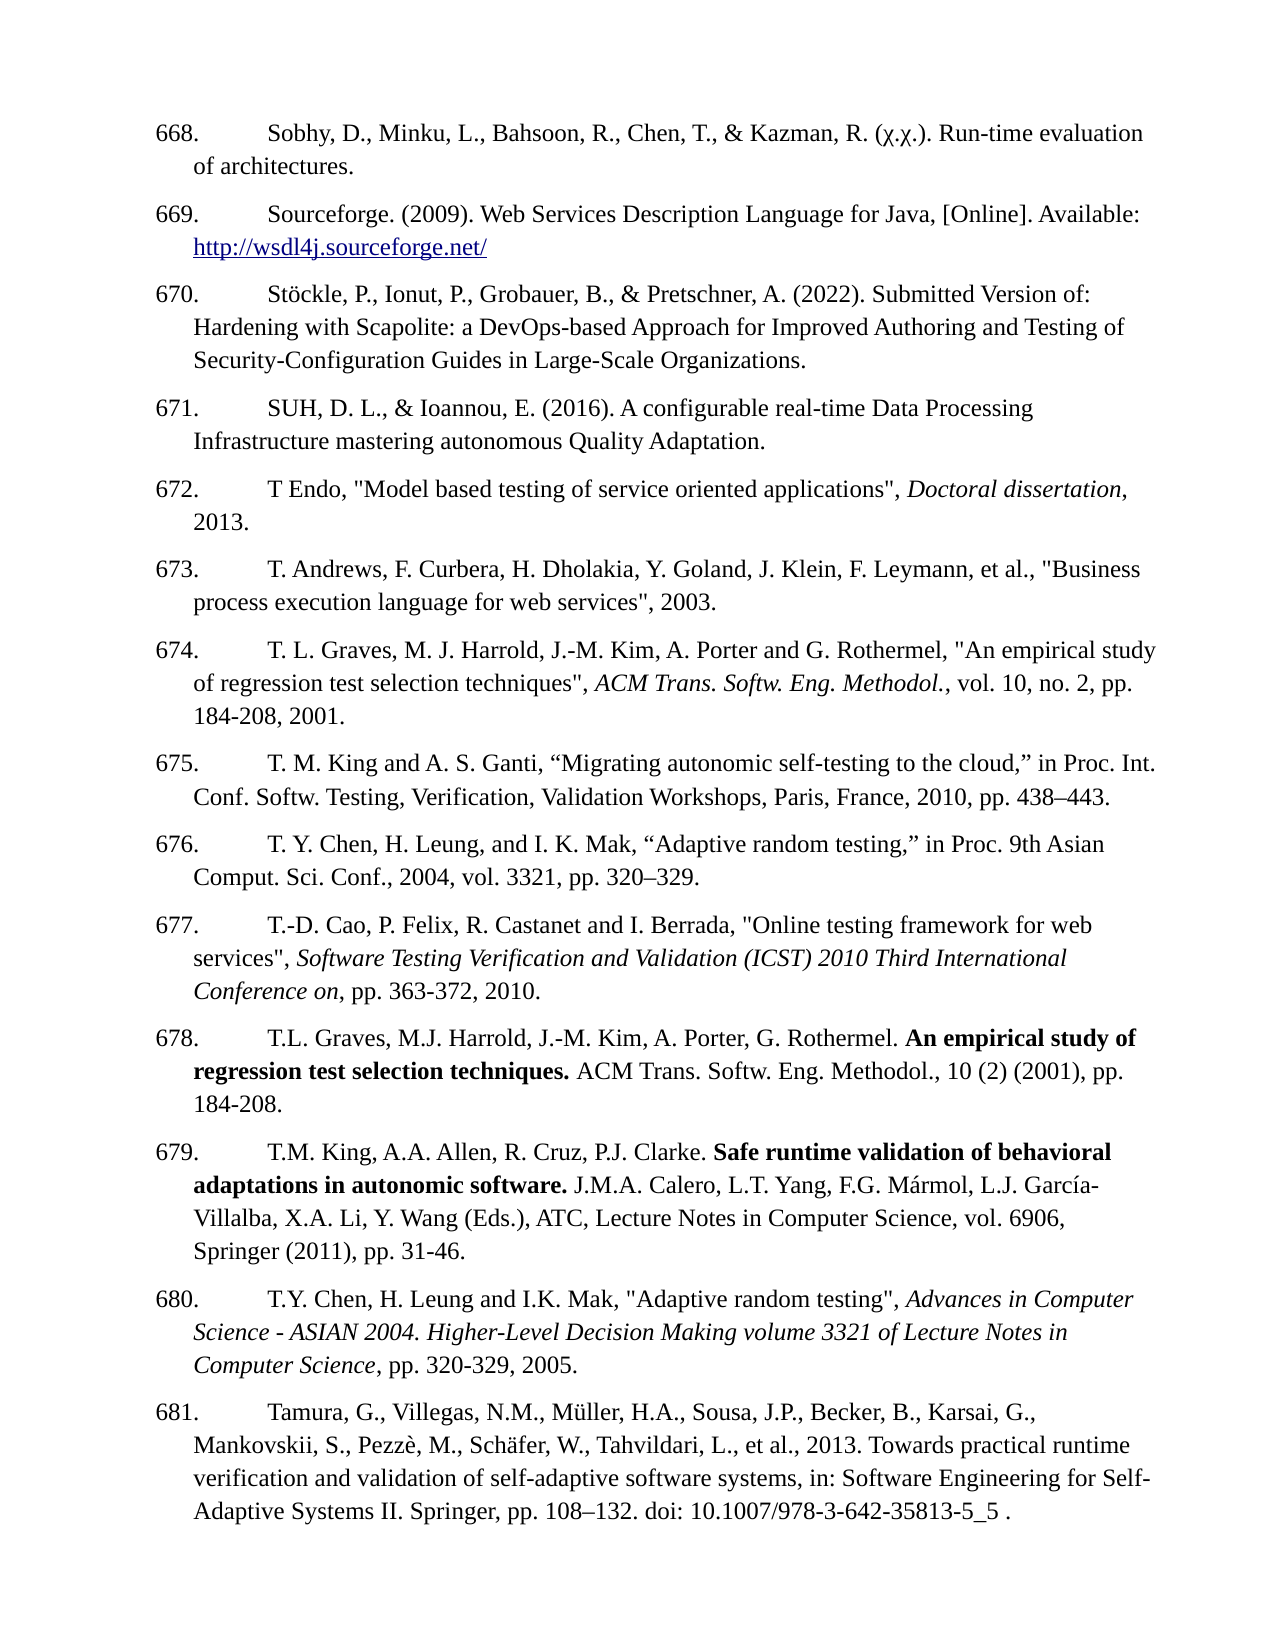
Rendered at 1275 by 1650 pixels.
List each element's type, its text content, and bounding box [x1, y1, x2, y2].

list T.M. King, A.A. Allen, R. Cruz, P.J. Clarke. Safe runtime validation of behavioral adaptations in autonomic software. J.M.A. Calero, L.T. Yang, F.G. Mármol, L.J. García-Villalba, X.A. Li, Y. Wang (Eds.), ATC, Lecture Notes in Computer Science, vol. 6906, Springer (2011), pp. 31-46. [155, 1137, 1157, 1265]
list T. M. King and A. S. Ganti, “Migrating autonomic self-testing to the cloud,” in Proc. Int. Conf. Softw. Testing, Verification, Validation Workshops, Paris, France, 2010, pp. 438–443. [155, 748, 1157, 810]
list T.L. Graves, M.J. Harrold, J.-M. Kim, A. Porter, G. Rothermel. An empirical study of regression test selection techniques. ACM Trans. Softw. Eng. Methodol., 10 (2) (2001), pp. 184-208. [155, 1023, 1157, 1118]
list T. L. Graves, M. J. Harrold, J.-M. Kim, A. Porter and G. Rothermel, "An empirical study of regression test selection techniques", ACM Trans. Softw. Eng. Methodol., vol. 10, no. 2, pp. 184-208, 2001. [155, 635, 1157, 730]
list Sourceforge. (2009). Web Services Description Language for Java, [Online]. Available: http://wsdl4j.sourceforge.net/ [155, 199, 1157, 261]
list Sobhy, D., Minku, L., Bahsoon, R., Chen, T., & Kazman, R. (χ.χ.). Run-time evaluation of architectures. [155, 118, 1157, 180]
list SUH, D. L., & Ioannou, E. (2016). A configurable real-time Data Processing Infrastructure mastering autonomous Quality Adaptation. [155, 393, 1157, 455]
list T Endo, "Model based testing of service oriented applications", Doctoral dissertation, 2013. [155, 474, 1157, 535]
list T. Andrews, F. Curbera, H. Dholakia, Y. Goland, J. Klein, F. Leymann, et al., "Business process execution language for web services", 2003. [155, 554, 1157, 616]
list Tamura, G., Villegas, N.M., Müller, H.A., Sousa, J.P., Becker, B., Karsai, G., Mankovskii, S., Pezzè, M., Schäfer, W., Tahvildari, L., et al., 2013. Towards practical runtime verification and validation of self-adaptive software systems, in: Software Engineering for Self-Adaptive Systems II. Springer, pp. 108–132. doi: 10.1007/978-3-642-35813-5_5 . [155, 1397, 1157, 1525]
list T. Y. Chen, H. Leung, and I. K. Mak, “Adaptive random testing,” in Proc. 9th Asian Comput. Sci. Conf., 2004, vol. 3321, pp. 320–329. [155, 829, 1157, 891]
list Stöckle, P., Ionut, P., Grobauer, B., & Pretschner, A. (2022). Submitted Version of: Hardening with Scapolite: a DevOps-based Approach for Improved Authoring and Testing of Security-Configuration Guides in Large-Scale Organizations. [155, 279, 1157, 374]
list T.-D. Cao, P. Felix, R. Castanet and I. Berrada, "Online testing framework for web services", Software Testing Verification and Validation (ICST) 2010 Third International Conference on, pp. 363-372, 2010. [155, 910, 1157, 1004]
list T.Y. Chen, H. Leung and I.K. Mak, "Adaptive random testing", Advances in Computer Science - ASIAN 2004. Higher-Level Decision Making volume 3321 of Lecture Notes in Computer Science, pp. 320-329, 2005. [155, 1284, 1157, 1378]
